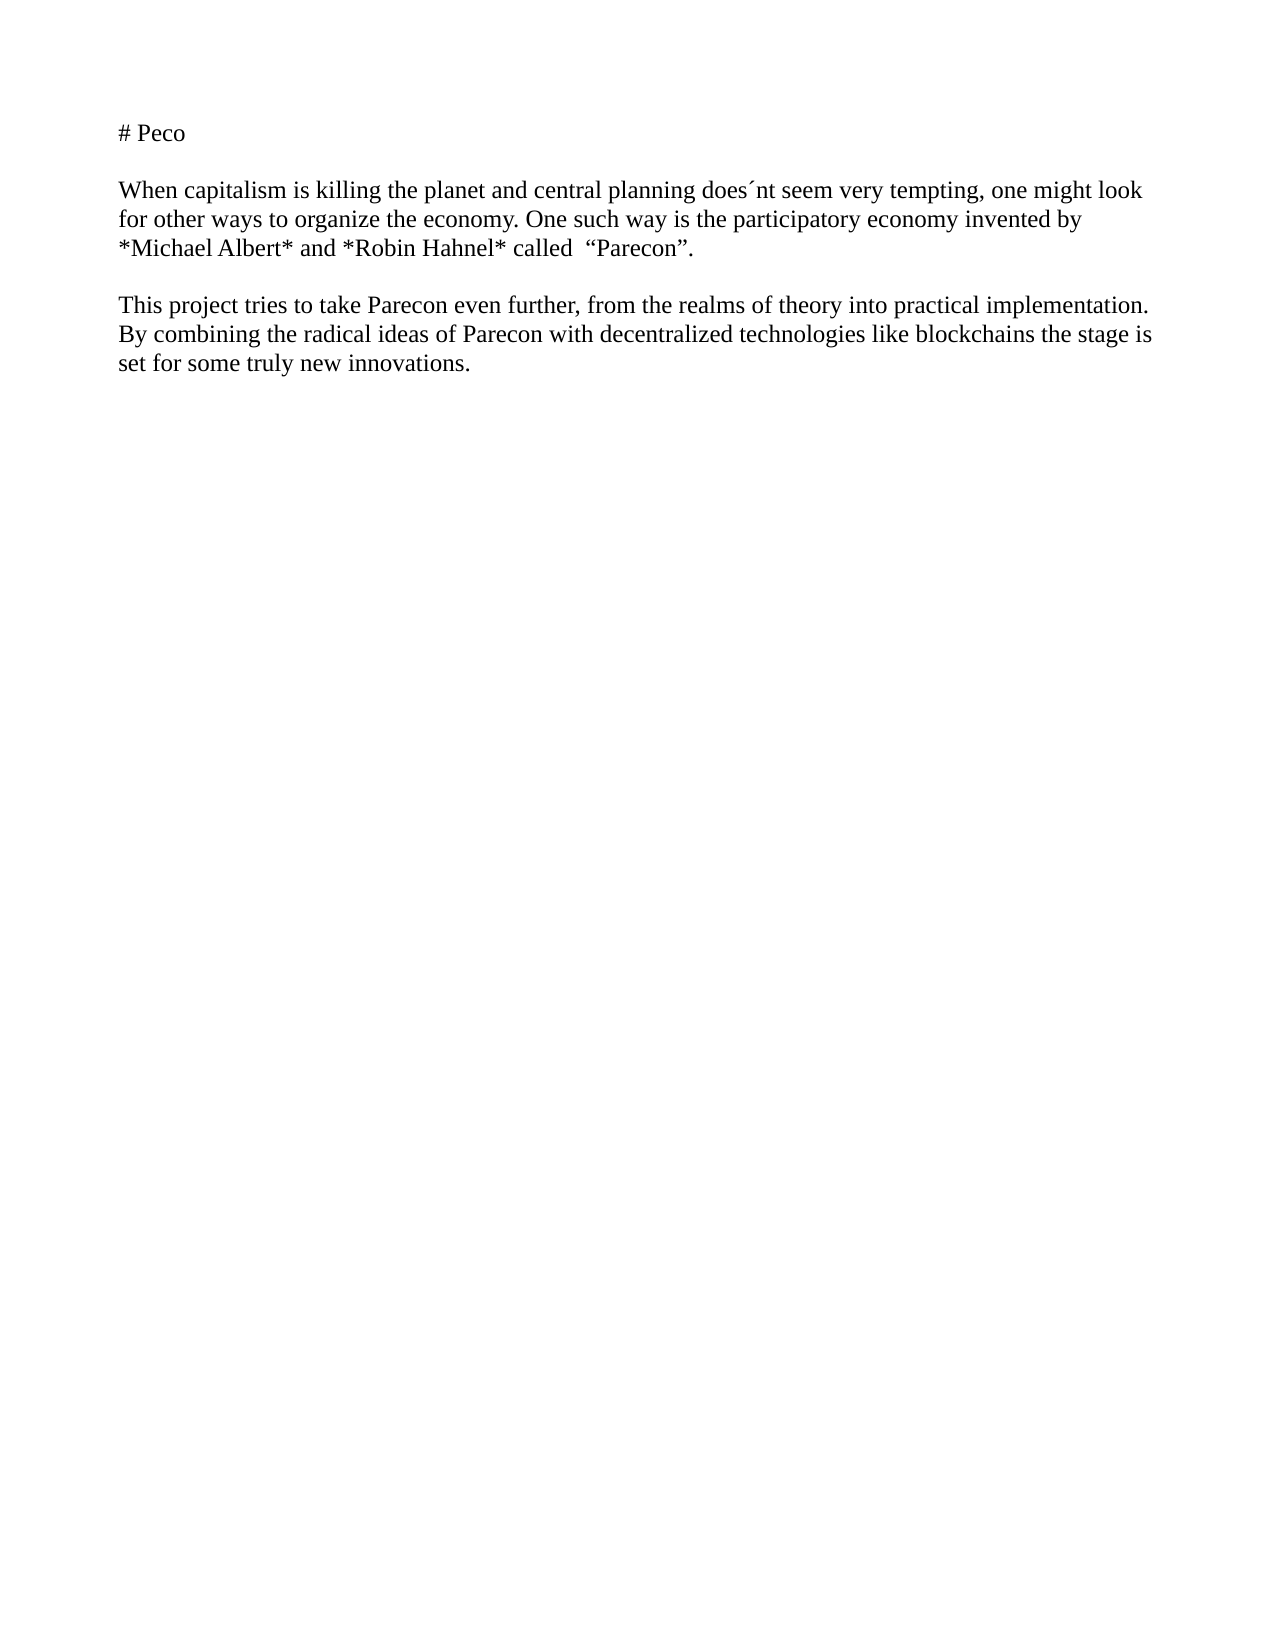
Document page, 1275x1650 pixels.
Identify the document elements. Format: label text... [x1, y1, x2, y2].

text # Peco [118, 118, 1157, 147]
text When capitalism is killing the planet and central planning does´nt seem very tempting, one might look for other ways to organize the economy. One such way is the participatory economy invented by *Michael Albert* and *Robin Hahnel* called “Parecon”. [118, 176, 1157, 262]
text This project tries to take Parecon even further, from the realms of theory into practical implementation. By combining the radical ideas of Parecon with decentralized technologies like blockchains the stage is set for some truly new innovations. [118, 291, 1157, 377]
